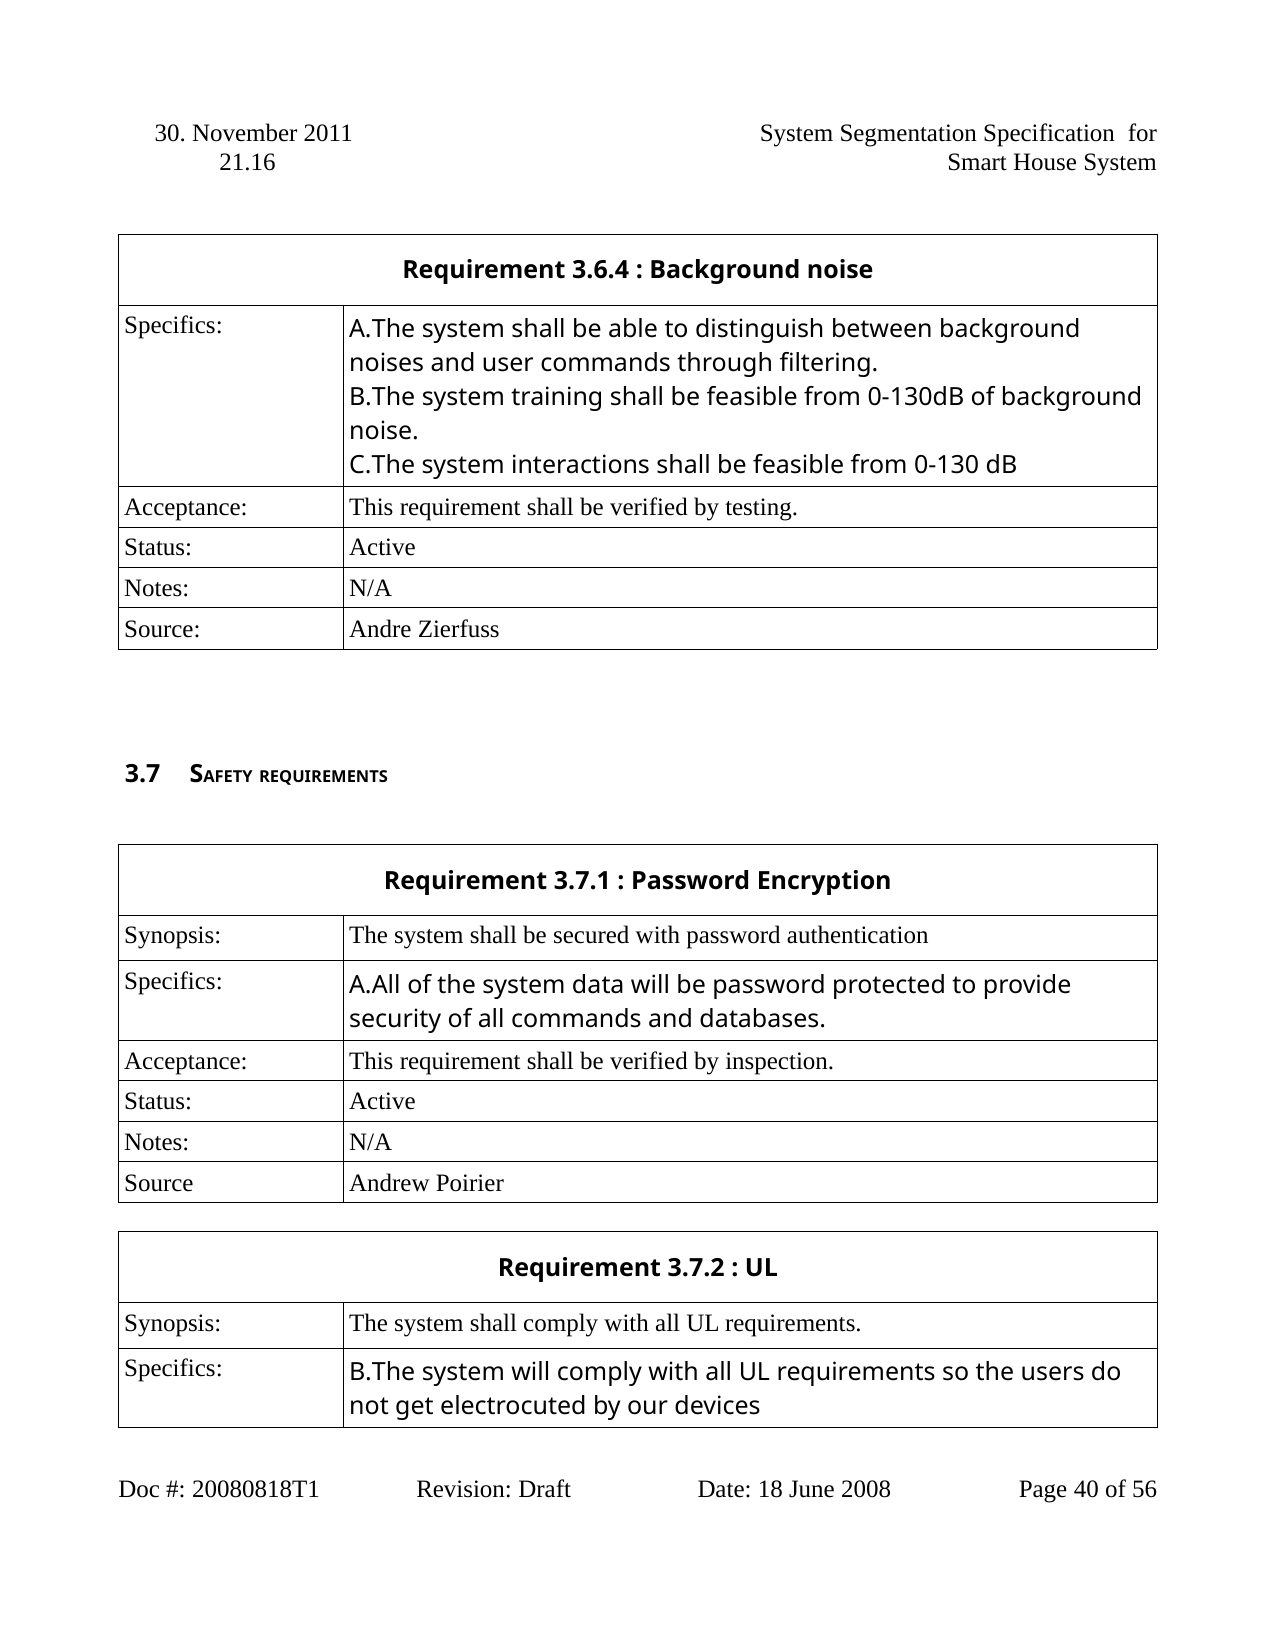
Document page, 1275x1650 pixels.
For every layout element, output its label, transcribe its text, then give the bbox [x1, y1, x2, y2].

subtitle Safety requirements [118, 756, 1157, 790]
table_cell All of the system data will be password protected to provide security of all commands and databases. [344, 961, 1157, 1040]
table_cell The system shall comply with all UL requirements. [344, 1303, 1157, 1348]
table_header Requirement 3.6.4 : Background noise [119, 235, 1157, 304]
table_cell This requirement shall be verified by inspection. [344, 1041, 1157, 1080]
table_cell Synopsis: [119, 1303, 343, 1348]
table_cell Andre Zierfuss [344, 608, 1157, 648]
table_cell Specifics: [119, 961, 343, 1040]
table_cell Andrew Poirier [344, 1162, 1157, 1202]
table_cell N/A [344, 568, 1157, 607]
table_cell Source: [119, 608, 343, 648]
table_cell Status: [119, 1081, 343, 1121]
table_cell Notes: [119, 1122, 343, 1161]
table_cell Acceptance: [119, 487, 343, 527]
table_cell Acceptance: [119, 1041, 343, 1080]
table_cell Active [344, 528, 1157, 567]
table_cell Specifics: [119, 1349, 343, 1427]
table_cell Notes: [119, 568, 343, 607]
table_cell This requirement shall be verified by testing. [344, 487, 1157, 527]
table_cell Active [344, 1081, 1157, 1121]
table_cell The system shall be able to distinguish between background noises and user commands through filtering. The system training shall be feasible from 0-130dB of background noise. The system interactions shall be feasible from 0-130 dB [344, 306, 1157, 486]
table_cell The system will comply with all UL requirements so the users do not get electrocuted by our devices [344, 1349, 1157, 1427]
table_cell Source [119, 1162, 343, 1202]
table_cell Synopsis: [119, 916, 343, 960]
table_cell The system shall be secured with password authentication [344, 916, 1157, 960]
table_cell N/A [344, 1122, 1157, 1161]
table_header Requirement 3.7.2 : UL [119, 1232, 1157, 1302]
table_cell Specifics: [119, 306, 343, 486]
table_cell Status: [119, 528, 343, 567]
table_header Requirement 3.7.1 : Password Encryption [119, 845, 1157, 914]
